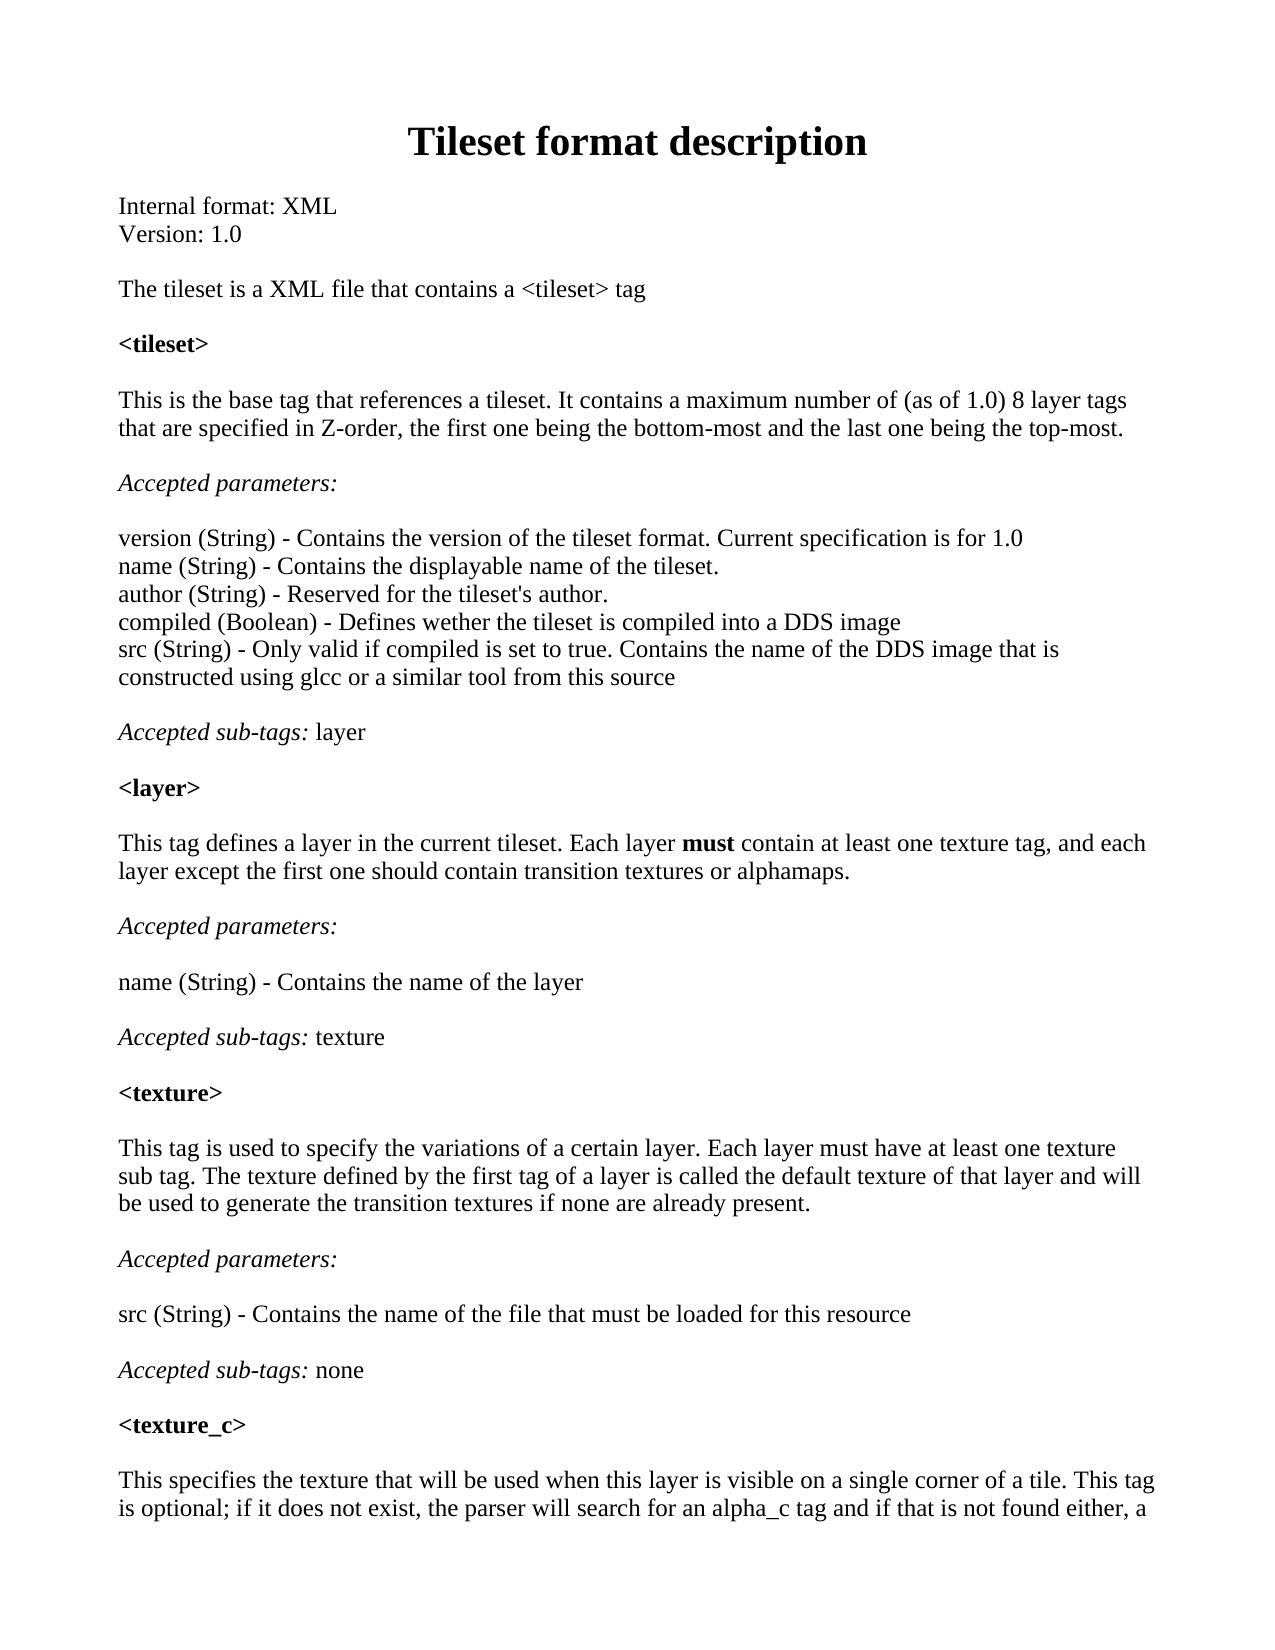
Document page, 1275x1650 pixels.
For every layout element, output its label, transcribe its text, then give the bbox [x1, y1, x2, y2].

text author (String) - Reserved for the tileset's author. [118, 580, 1157, 608]
text Accepted sub-tags: none [118, 1356, 1157, 1383]
text name (String) - Contains the name of the layer [118, 968, 1157, 996]
text <texture_c> [118, 1411, 1157, 1439]
text Version: 1.0 [118, 220, 1157, 247]
text Accepted parameters: [118, 912, 1157, 940]
text This is the base tag that references a tileset. It contains a maximum number of (as of 1.0) 8 layer tags that are specified in Z-order, the first one being the bottom-most and the last one being the top-most. [118, 386, 1157, 441]
text compiled (Boolean) - Defines wether the tileset is compiled into a DDS image [118, 608, 1157, 635]
text <texture> [118, 1079, 1157, 1106]
text Accepted parameters: [118, 1245, 1157, 1273]
text src (String) - Contains the name of the file that must be loaded for this resource [118, 1300, 1157, 1328]
text This specifies the texture that will be used when this layer is visible on a single corner of a tile. This tag is optional; if it does not exist, the parser will search for an alpha_c tag and if that is not found either, a [118, 1467, 1157, 1522]
text name (String) - Contains the displayable name of the tileset. [118, 552, 1157, 580]
text src (String) - Only valid if compiled is set to true. Contains the name of the DDS image that is constructed using glcc or a similar tool from this source [118, 635, 1157, 691]
text Internal format: XML [118, 192, 1157, 220]
text Tileset format description [118, 118, 1157, 164]
text <layer> [118, 774, 1157, 802]
text Accepted sub-tags: texture [118, 1023, 1157, 1051]
text This tag defines a layer in the current tileset. Each layer must contain at least one texture tag, and each layer except the first one should contain transition textures or alphamaps. [118, 829, 1157, 885]
text <tileset> [118, 331, 1157, 358]
text This tag is used to specify the variations of a certain layer. Each layer must have at least one texture sub tag. The texture defined by the first tag of a layer is called the default texture of that layer and will be used to generate the transition textures if none are already present. [118, 1134, 1157, 1217]
text version (String) - Contains the version of the tileset format. Current specification is for 1.0 [118, 524, 1157, 552]
text Accepted sub-tags: layer [118, 718, 1157, 746]
text The tileset is a XML file that contains a <tileset> tag [118, 275, 1157, 303]
text Accepted parameters: [118, 469, 1157, 497]
